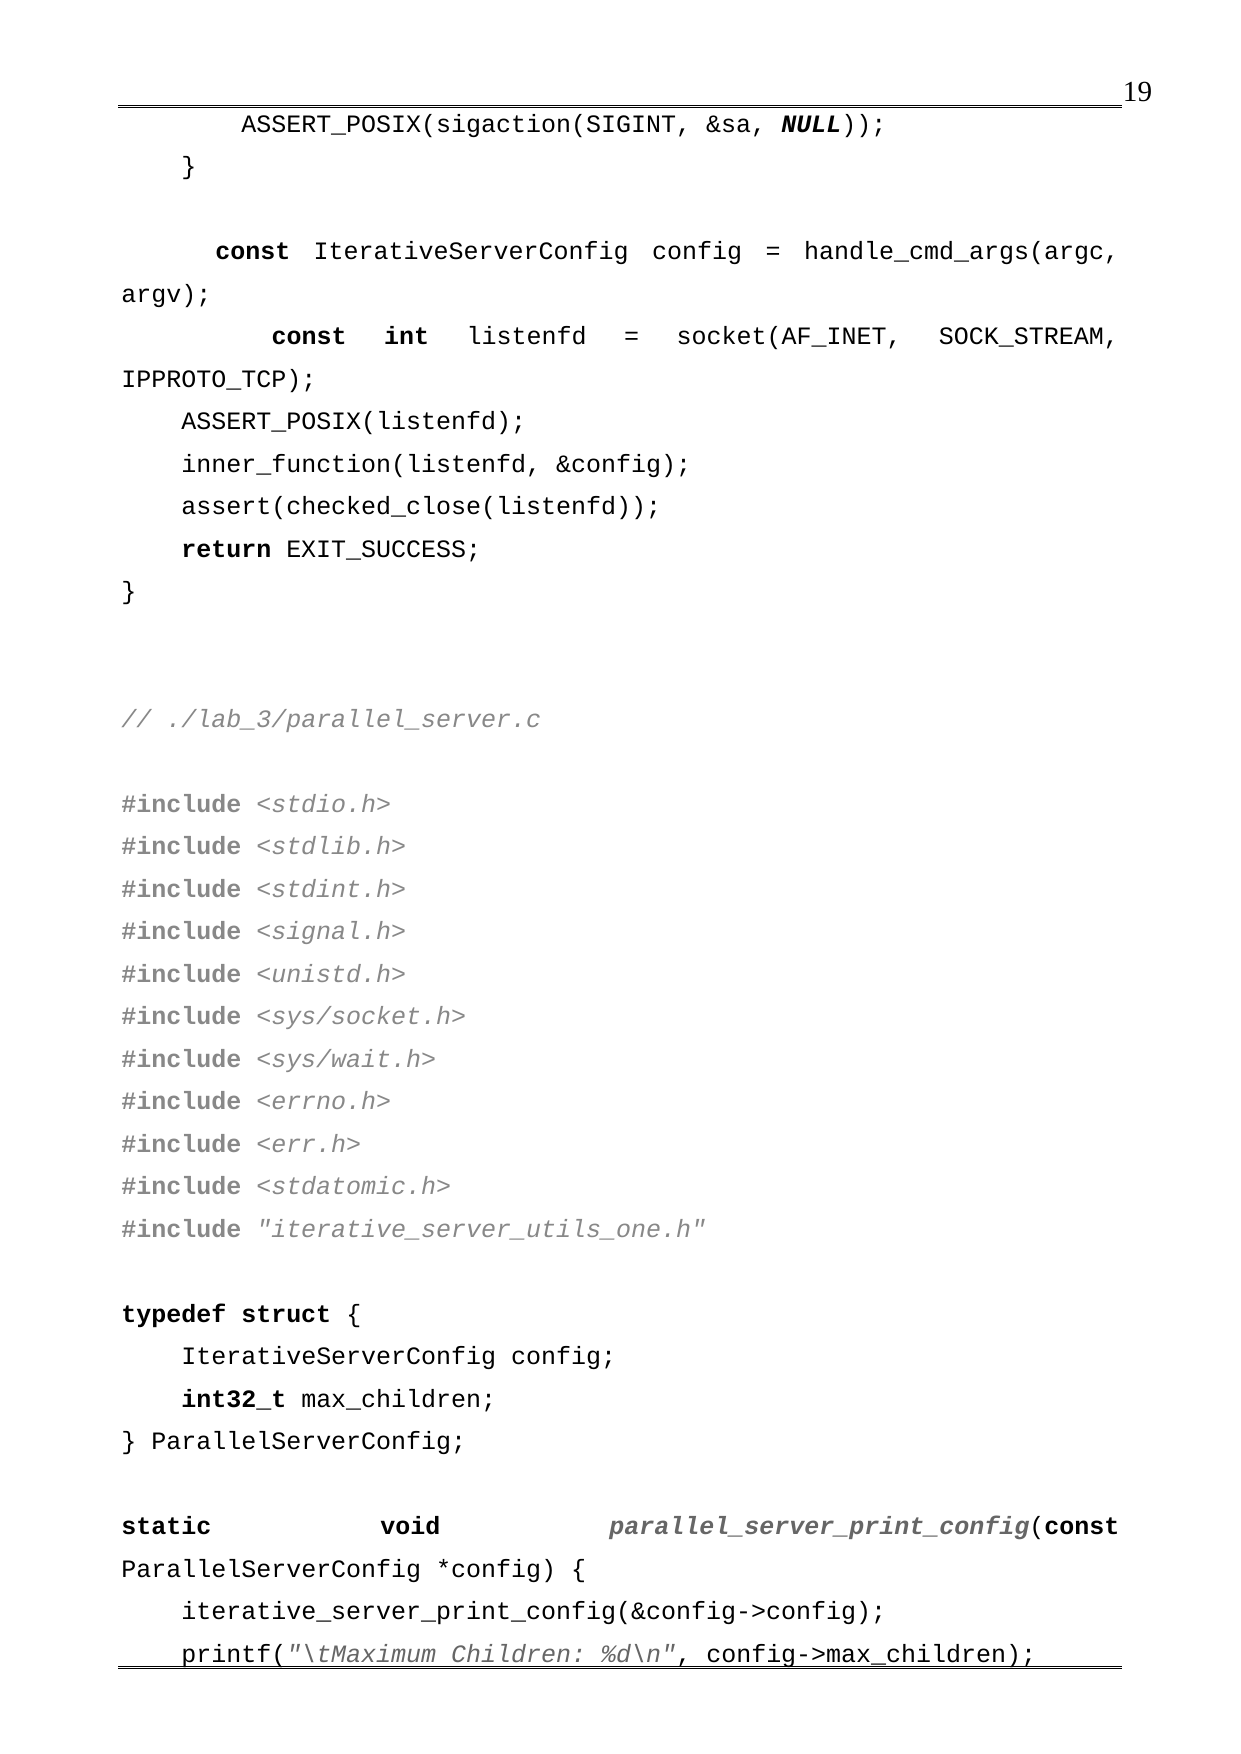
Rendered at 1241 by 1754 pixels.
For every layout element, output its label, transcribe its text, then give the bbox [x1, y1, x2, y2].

text #include <unistd.h> [118, 955, 1122, 989]
text return EXIT_SUCCESS; [118, 530, 1122, 564]
text #include <signal.h> [118, 913, 1122, 947]
text // ./lab_3/parallel_server.c [118, 700, 1122, 734]
text #include <err.h> [118, 1125, 1122, 1159]
text #include <sys/wait.h> [118, 1040, 1122, 1074]
text #include <stdlib.h> [118, 828, 1122, 862]
text const IterativeServerConfig config = handle_cmd_args(argc, argv); [118, 233, 1122, 309]
text #include <sys/socket.h> [118, 998, 1122, 1032]
text typedef struct { [118, 1295, 1122, 1329]
text iterative_server_print_config(&config->config); [118, 1593, 1122, 1627]
text const int listenfd = socket(AF_INET, SOCK_STREAM, IPPROTO_TCP); [118, 318, 1122, 394]
text } [118, 573, 1122, 607]
text static void parallel_server_print_config(const ParallelServerConfig *config) { [118, 1508, 1122, 1584]
text #include <errno.h> [118, 1083, 1122, 1117]
text IterativeServerConfig config; [118, 1338, 1122, 1372]
text ASSERT_POSIX(sigaction(SIGINT, &sa, NULL)); [118, 108, 1122, 139]
text int32_t max_children; [118, 1380, 1122, 1414]
text #include "iterative_server_utils_one.h" [118, 1210, 1122, 1244]
text printf("\tMaximum Children: %d\n", config->max_children); [118, 1635, 1122, 1666]
text ASSERT_POSIX(listenfd); [118, 403, 1122, 437]
text #include <stdatomic.h> [118, 1168, 1122, 1202]
text #include <stdio.h> [118, 785, 1122, 819]
text } ParallelServerConfig; [118, 1423, 1122, 1457]
text assert(checked_close(listenfd)); [118, 488, 1122, 522]
text } [118, 148, 1122, 182]
text inner_function(listenfd, &config); [118, 445, 1122, 479]
text #include <stdint.h> [118, 870, 1122, 904]
